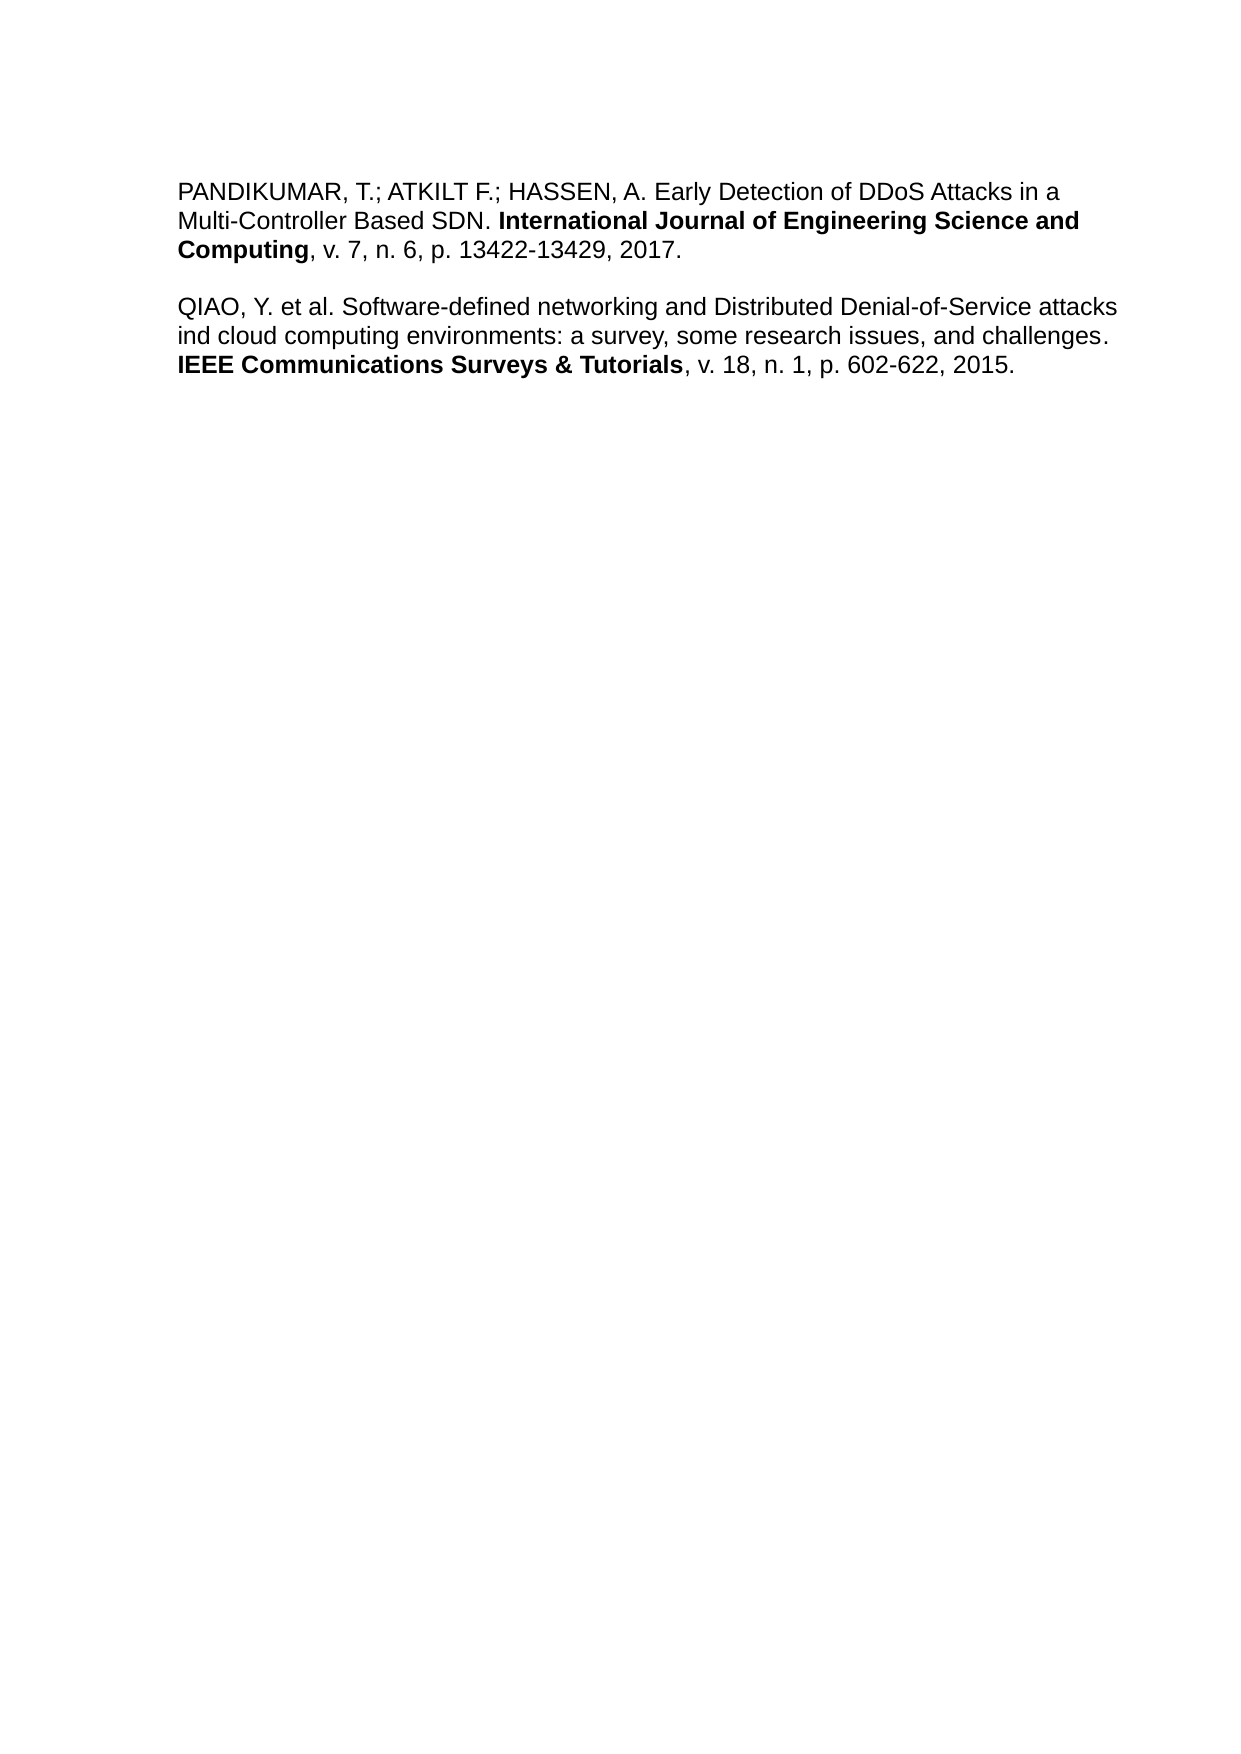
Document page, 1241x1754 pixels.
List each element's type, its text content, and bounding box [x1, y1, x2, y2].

text PANDIKUMAR, T.; ATKILT F.; HASSEN, A. Early Detection of DDoS Attacks in a Multi-Controller Based SDN. International Journal of Engineering Science and Computing, v. 7, n. 6, p. 13422-13429, 2017. [177, 177, 1122, 263]
text QIAO, Y. et al. Software-defined networking and Distributed Denial-of-Service attacks ind cloud computing environments: a survey, some research issues, and challenges. IEEE Communications Surveys & Tutorials, v. 18, n. 1, p. 602-622, 2015. [177, 292, 1122, 378]
